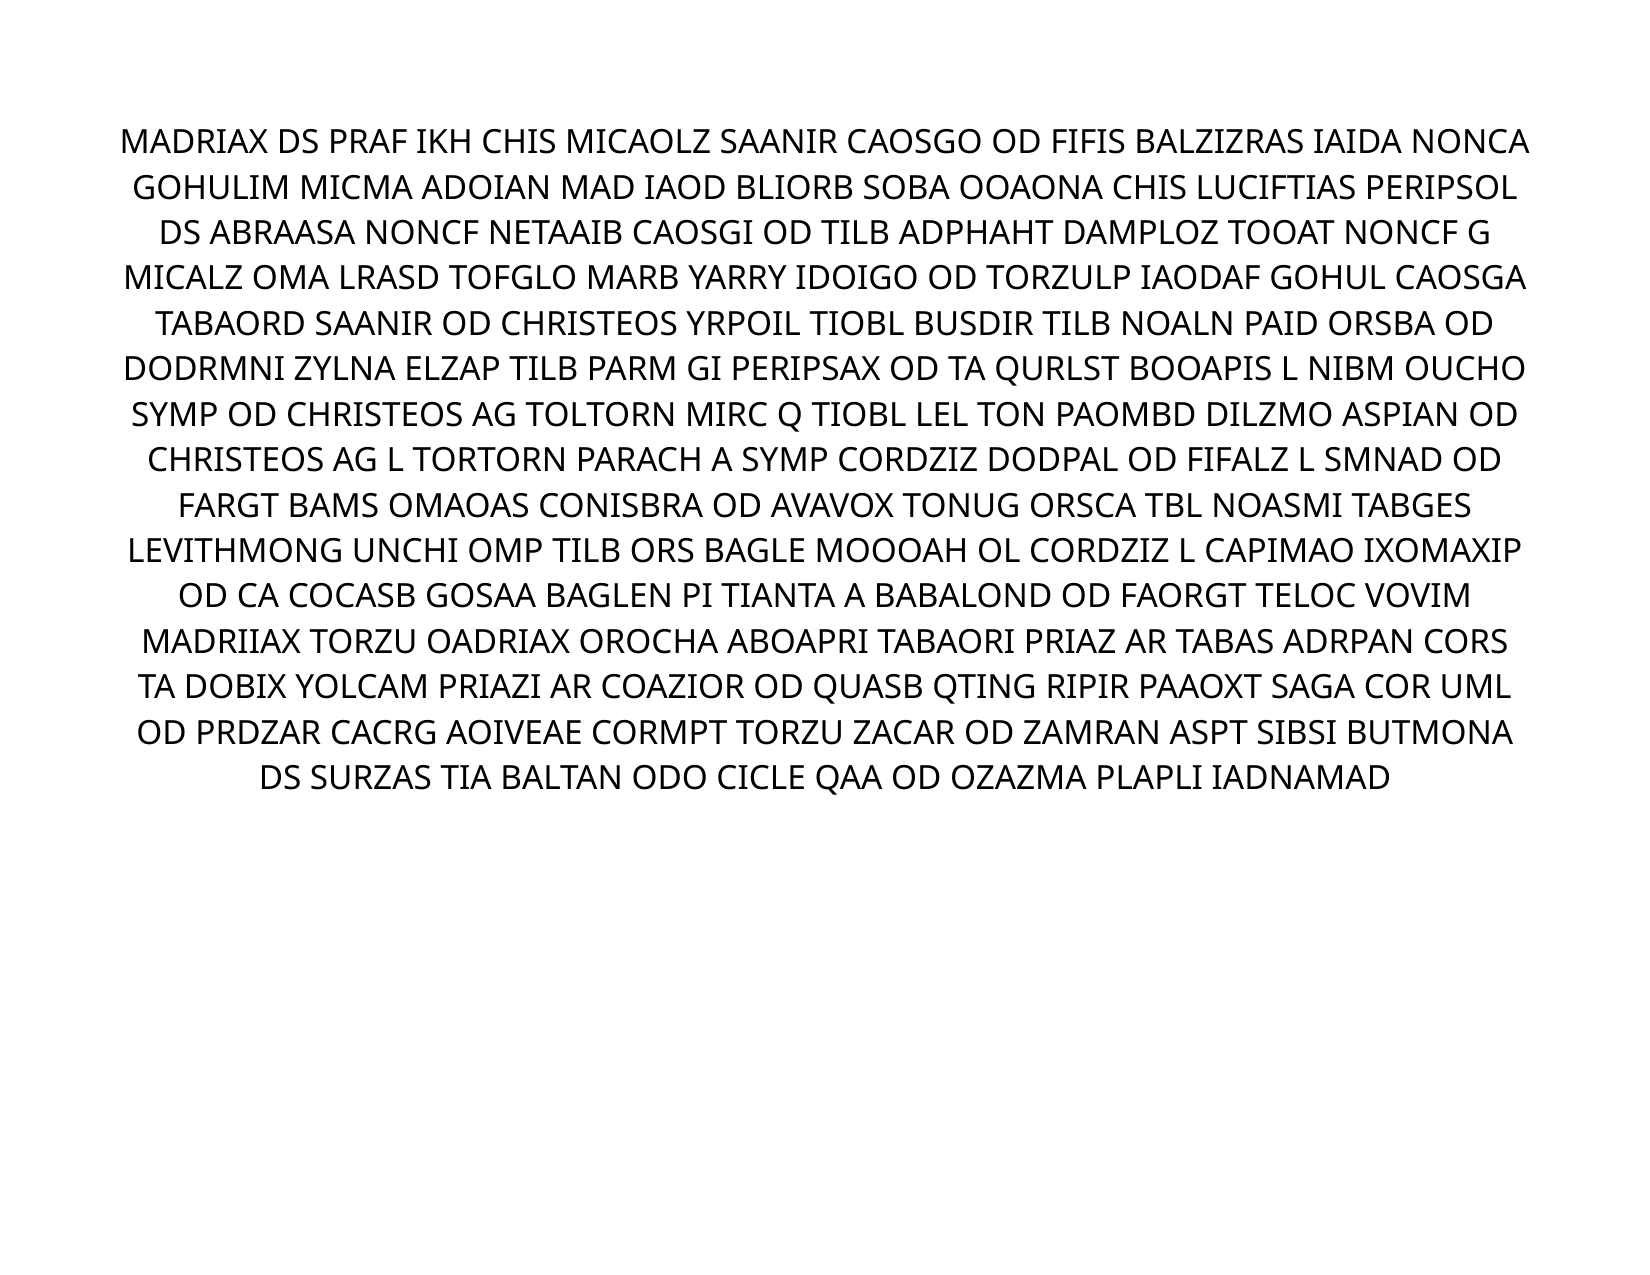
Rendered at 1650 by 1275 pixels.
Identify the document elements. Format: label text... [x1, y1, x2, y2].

text MADRIAX DS PRAF IKH CHIS MICAOLZ SAANIR CAOSGO OD FIFIS BALZIZRAS IAIDA NONCA GOHULIM MICMA ADOIAN MAD IAOD BLIORB SOBA OOAONA CHIS LUCIFTIAS PERIPSOL DS ABRAASA NONCF NETAAIB CAOSGI OD TILB ADPHAHT DAMPLOZ TOOAT NONCF G MICALZ OMA LRASD TOFGLO MARB YARRY IDOIGO OD TORZULP IAODAF GOHUL CAOSGA TABAORD SAANIR OD CHRISTEOS YRPOIL TIOBL BUSDIR TILB NOALN PAID ORSBA OD DODRMNI ZYLNA ELZAP TILB PARM GI PERIPSAX OD TA QURLST BOOAPIS L NIBM OUCHO SYMP OD CHRISTEOS AG TOLTORN MIRC Q TIOBL LEL TON PAOMBD DILZMO ASPIAN OD CHRISTEOS AG L TORTORN PARACH A SYMP CORDZIZ DODPAL OD FIFALZ L SMNAD OD FARGT BAMS OMAOAS CONISBRA OD AVAVOX TONUG ORSCA TBL NOASMI TABGES LEVITHMONG UNCHI OMP TILB ORS BAGLE MOOOAH OL CORDZIZ L CAPIMAO IXOMAXIP OD CA COCASB GOSAA BAGLEN PI TIANTA A BABALOND OD FAORGT TELOC VOVIM MADRIIAX TORZU OADRIAX OROCHA ABOAPRI TABAORI PRIAZ AR TABAS ADRPAN CORS TA DOBIX YOLCAM PRIAZI AR COAZIOR OD QUASB QTING RIPIR PAAOXT SAGA COR UML OD PRDZAR CACRG AOIVEAE CORMPT TORZU ZACAR OD ZAMRAN ASPT SIBSI BUTMONA DS SURZAS TIA BALTAN ODO CICLE QAA OD OZAZMA PLAPLI IADNAMAD [118, 118, 1532, 799]
